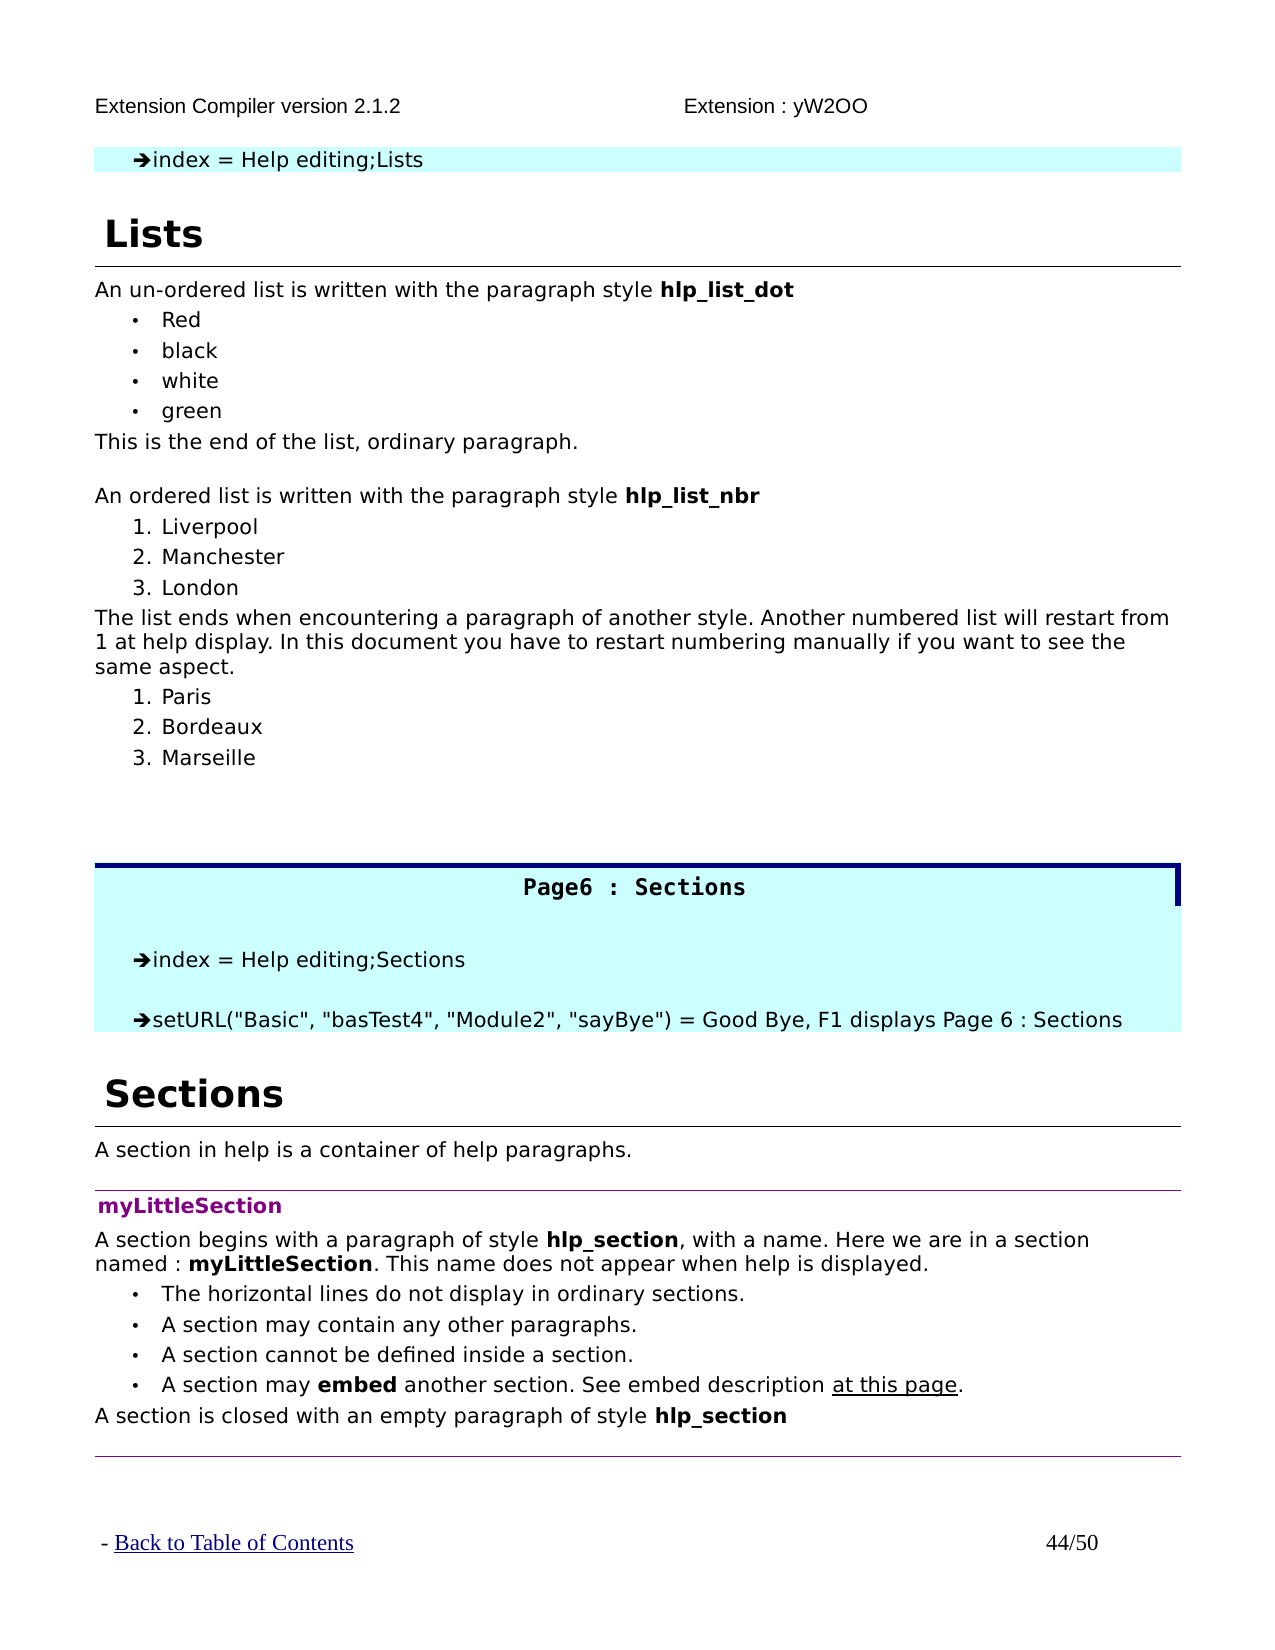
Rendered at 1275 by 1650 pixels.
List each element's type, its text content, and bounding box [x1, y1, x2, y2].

list green [132, 399, 1181, 424]
text A section in help is a container of help paragraphs. [94, 1138, 1181, 1163]
list Manchester [132, 545, 1181, 569]
text Lists [94, 203, 1181, 266]
text This is the end of the list, ordinary paragraph. [94, 430, 1181, 454]
list A section may embed another section. See embed description at this page. [132, 1373, 1181, 1398]
list Paris [132, 685, 1181, 709]
list Liverpool [132, 515, 1181, 539]
list A section cannot be defined inside a section. [132, 1343, 1181, 1367]
text The list ends when encountering a paragraph of another style. Another numbered list will restart from 1 at help display. In this document you have to restart numbering manually if you want to see the same aspect. [94, 606, 1181, 679]
list London [132, 575, 1181, 600]
list index = Help editing;Sections [94, 948, 1181, 972]
text An un-ordered list is written with the paragraph style hlp_list_dot [94, 278, 1181, 303]
list Marseille [132, 746, 1181, 770]
list setURL("Basic", "basTest4", "Module2", "sayBye") = Good Bye, F1 displays Page 6 : Sections [94, 1008, 1181, 1032]
text A section begins with a paragraph of style hlp_section, with a name. Here we are in a section named : myLittleSection. This name does not appear when help is displayed. [94, 1228, 1181, 1277]
text An ordered list is written with the paragraph style hlp_list_nbr [94, 460, 1181, 509]
list A section may contain any other paragraphs. [132, 1313, 1181, 1337]
list black [132, 339, 1181, 363]
list white [132, 369, 1181, 393]
text A section is closed with an empty paragraph of style hlp_section [94, 1404, 1181, 1428]
text myLittleSection [94, 1191, 1181, 1222]
list Bordeaux [132, 715, 1181, 740]
list The horizontal lines do not display in ordinary sections. [132, 1282, 1181, 1307]
text Page6 : Sections [94, 864, 1175, 906]
list Red [132, 308, 1181, 333]
list index = Help editing;Lists [94, 147, 1181, 172]
text Sections [94, 1063, 1181, 1126]
